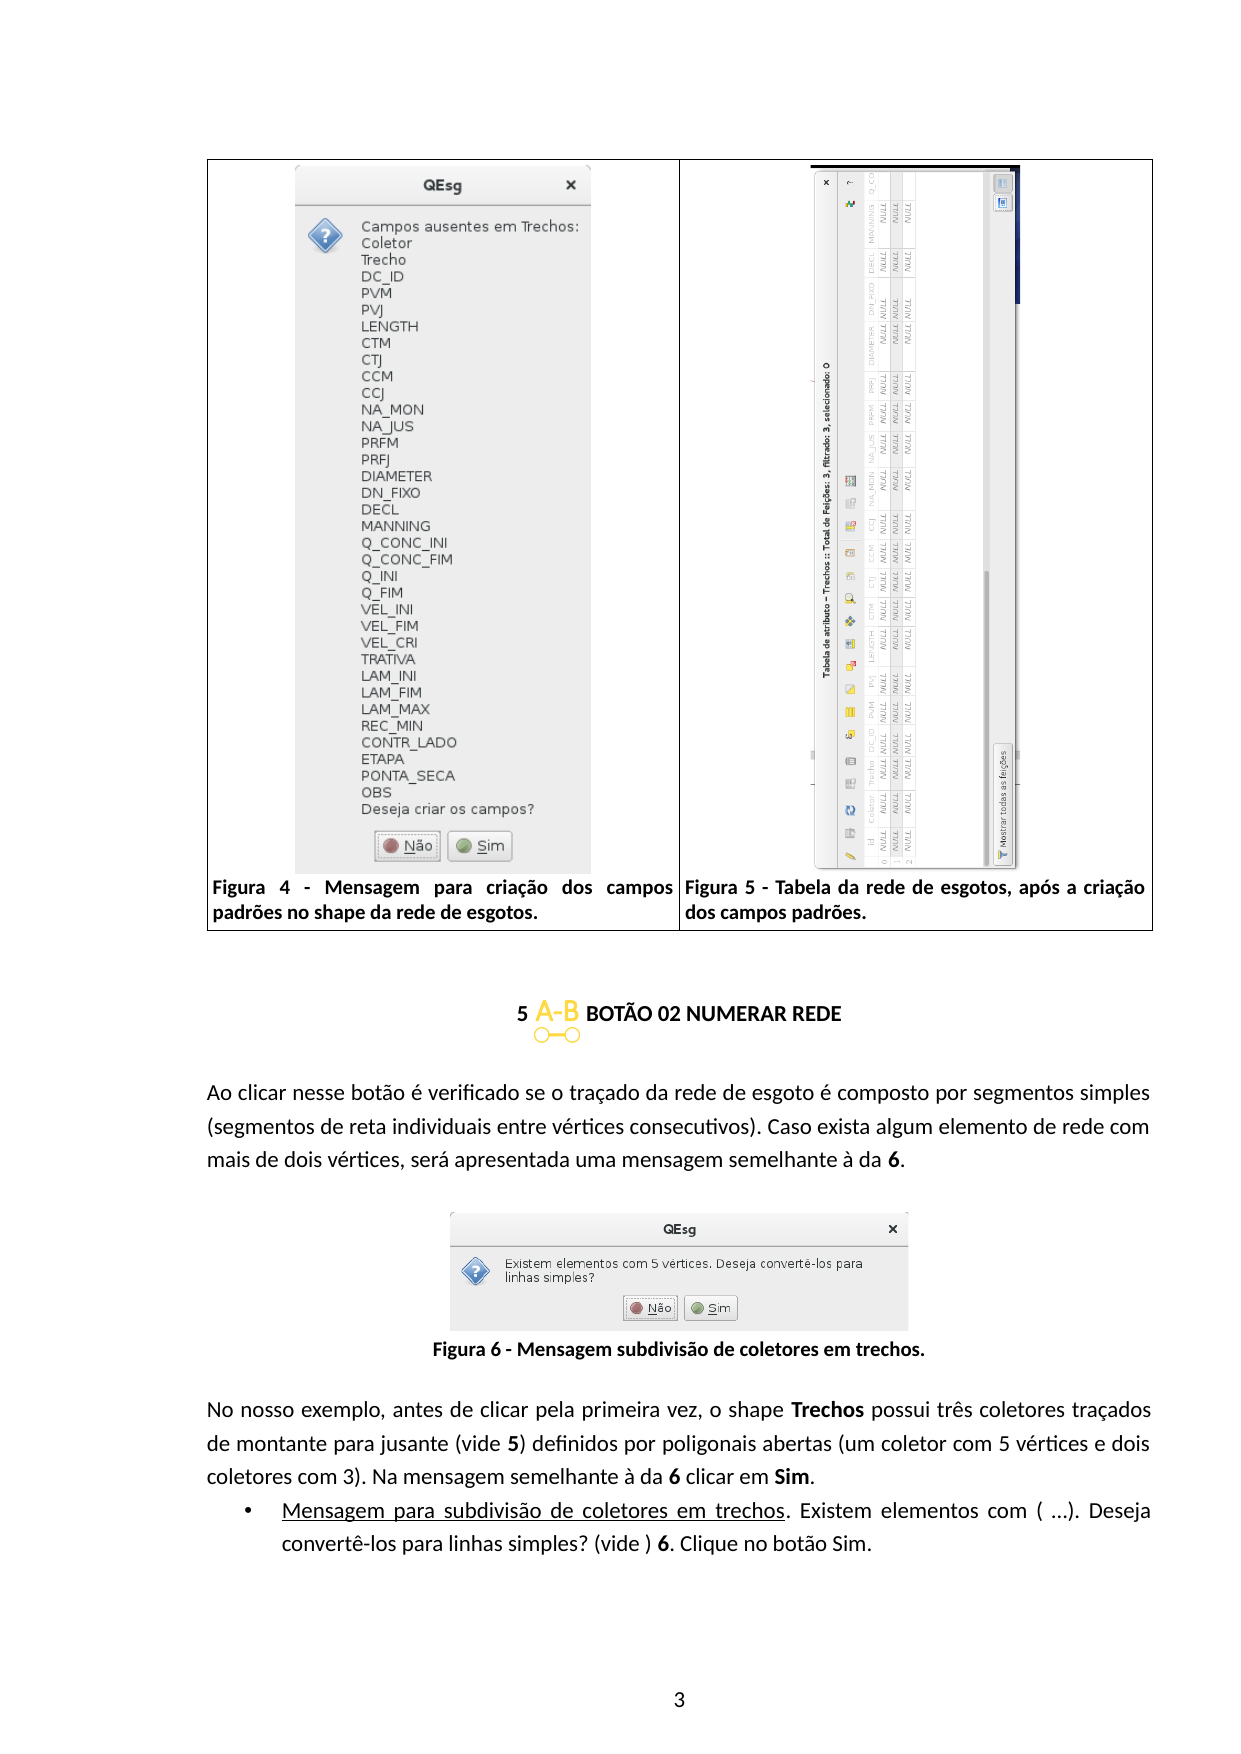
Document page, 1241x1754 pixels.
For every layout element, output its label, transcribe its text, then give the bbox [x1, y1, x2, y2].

text Ao clicar nesse botão é verificado se o traçado da rede de esgoto é composto por segmentos simples (segmentos de reta individuais entre vértices consecutivos). Caso exista algum elemento de rede com mais de dois vértices, será apresentada uma mensagem semelhante à da Figura 6. [207, 1078, 1152, 1173]
picture [450, 1212, 909, 1331]
text Figura 6 - Mensagem subdivisão de coletores em trechos. [207, 1336, 1152, 1362]
picture [533, 997, 581, 1045]
text No nosso exemplo, antes de clicar pela primeira vez, o shape Trechos possui três coletores traçados de montante para jusante (vide Figura 5) definidos por poligonais abertas (um coletor com 5 vértices e dois coletores com 3). Na mensagem semelhante à da Figura 6 clicar em Sim. [207, 1395, 1152, 1490]
list Mensagem para subdivisão de coletores em trechos. Existem elementos com ( …). Deseja convertê-los para linhas simples? (vide ) Figura 6. Clique no botão Sim. [244, 1496, 1152, 1557]
picture [295, 165, 591, 874]
subtitle BOTÃO 02 NUMERAR REDE [581, 998, 1152, 1045]
subtitle BOTÃO 02 NUMERAR REDE [207, 998, 533, 1045]
picture [810, 165, 1021, 874]
table_header Figura 4 - Mensagem para criação dos campos padrões no shape da rede de esgotos. [208, 160, 679, 930]
table_header Figura 5 - Tabela da rede de esgotos, após a criação dos campos padrões. [680, 160, 1152, 930]
